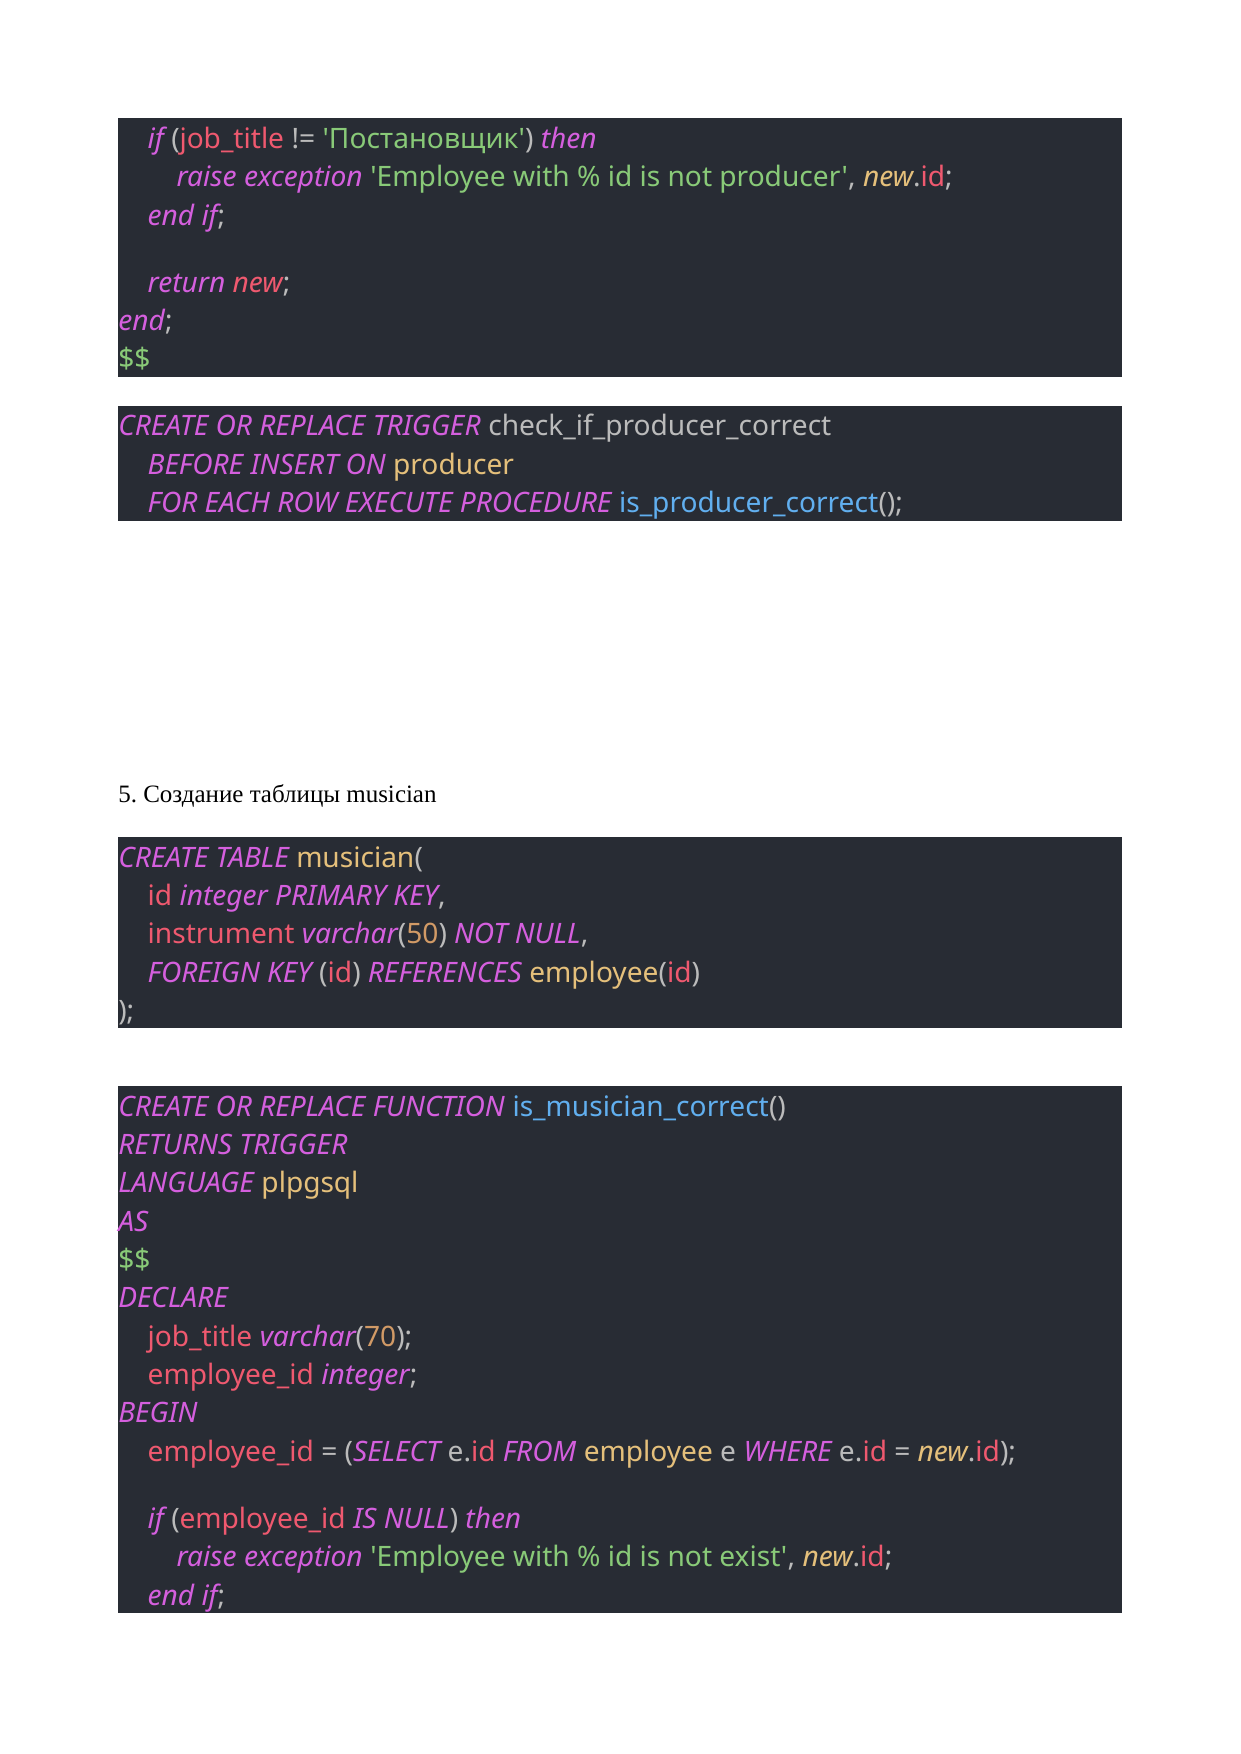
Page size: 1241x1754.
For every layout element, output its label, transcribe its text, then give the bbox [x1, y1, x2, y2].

text 5. Создание таблицы musician [118, 779, 1122, 808]
text CREATE OR REPLACE TRIGGER check_if_producer_correct BEFORE INSERT ON producer FOR EACH ROW EXECUTE PROCEDURE is_producer_correct(); [118, 406, 1122, 521]
text CREATE OR REPLACE FUNCTION is_musician_correct() RETURNS TRIGGER LANGUAGE plpgsql AS $$ DECLARE job_title varchar(70); employee_id integer; BEGIN employee_id = (SELECT e.id FROM employee e WHERE e.id = new.id); if (employee_id IS NULL) then raise exception 'Employee with % id is not exist', new.id; end if; [118, 1086, 1122, 1613]
text if (job_title != 'Постановщик') then raise exception 'Employee with % id is not producer', new.id; end if; return new; end; $$ [118, 118, 1122, 377]
text CREATE TABLE musician( id integer PRIMARY KEY, instrument varchar(50) NOT NULL, FOREIGN KEY (id) REFERENCES employee(id) ); [118, 837, 1122, 1028]
